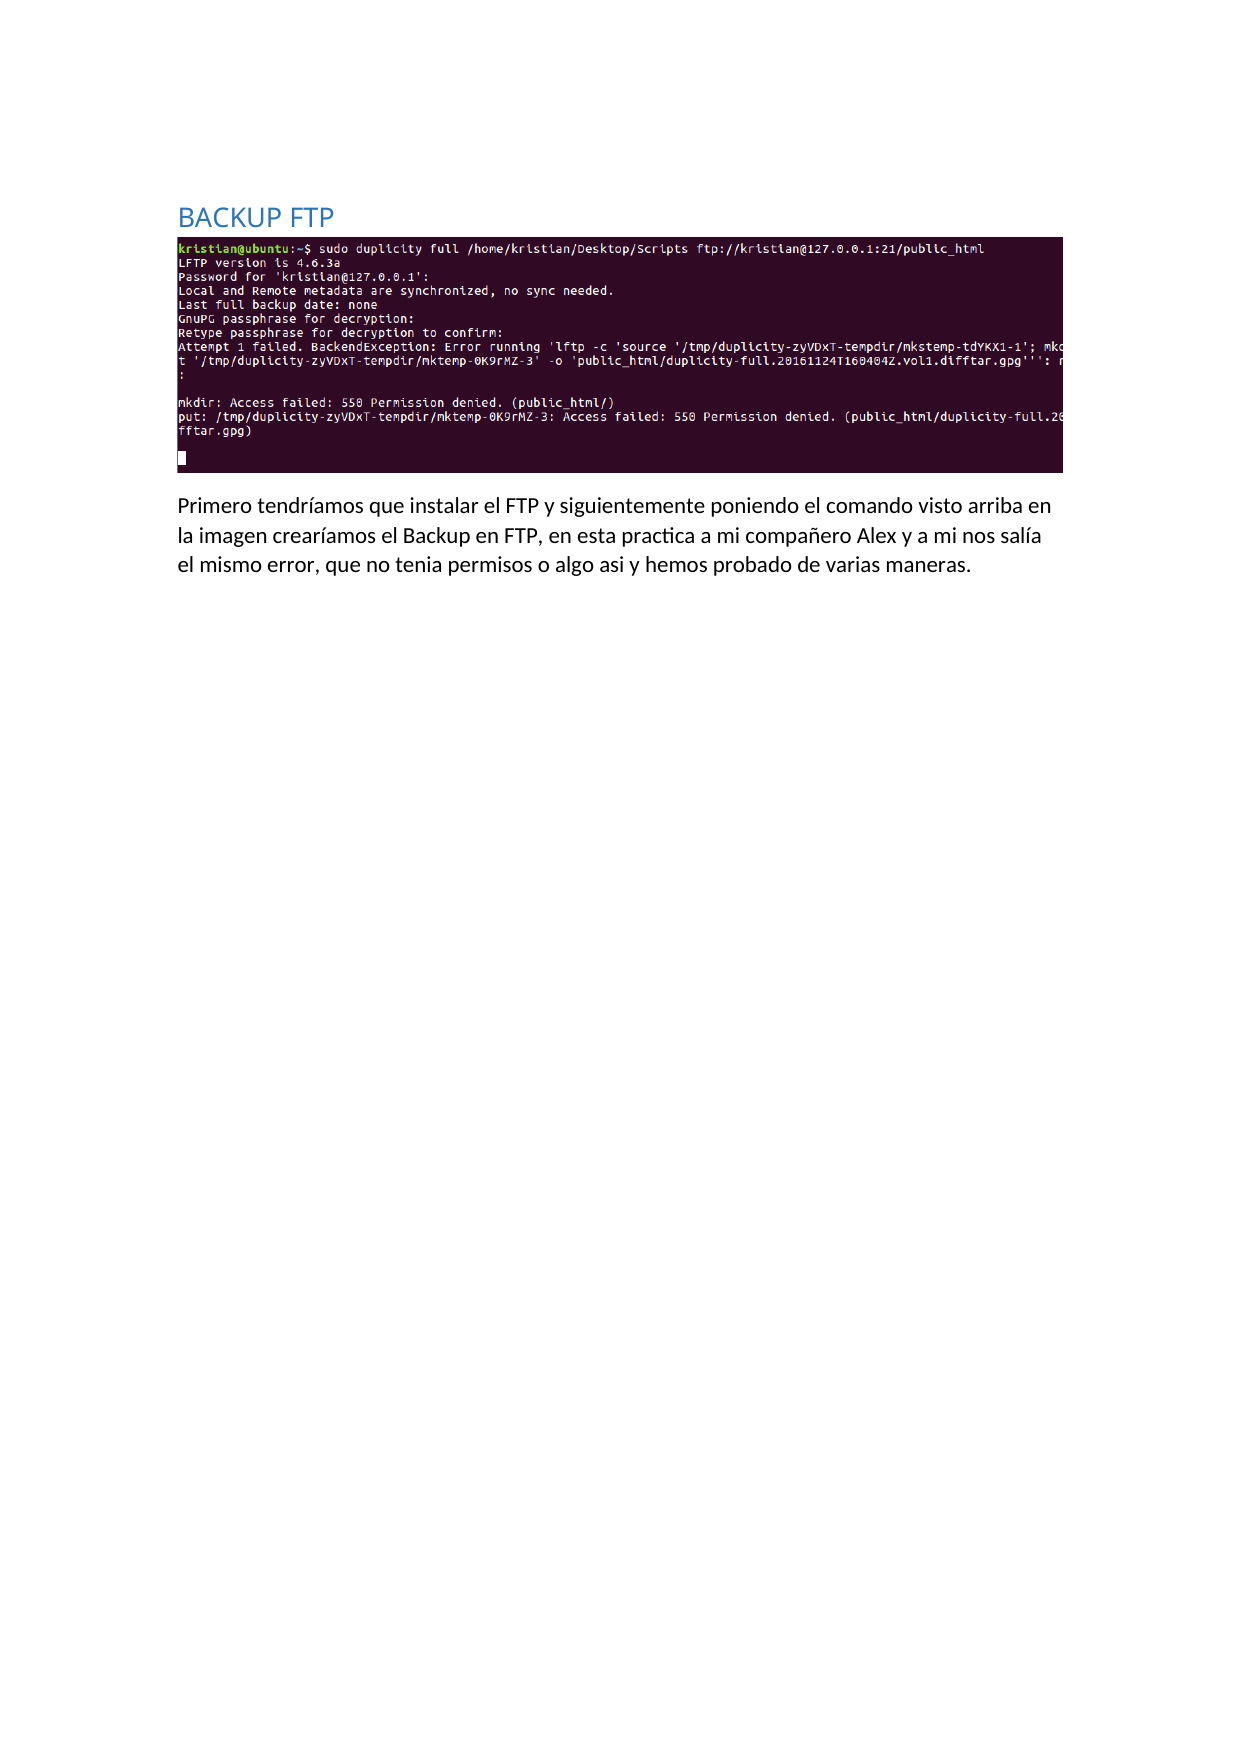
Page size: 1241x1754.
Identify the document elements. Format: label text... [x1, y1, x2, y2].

text Primero tendríamos que instalar el FTP y siguientemente poniendo el comando visto arriba en la imagen crearíamos el Backup en FTP, en esta practica a mi compañero Alex y a mi nos salía el mismo error, que no tenia permisos o algo asi y hemos probado de varias maneras. [177, 491, 1063, 578]
subtitle BACKUP FTP [177, 198, 1063, 235]
